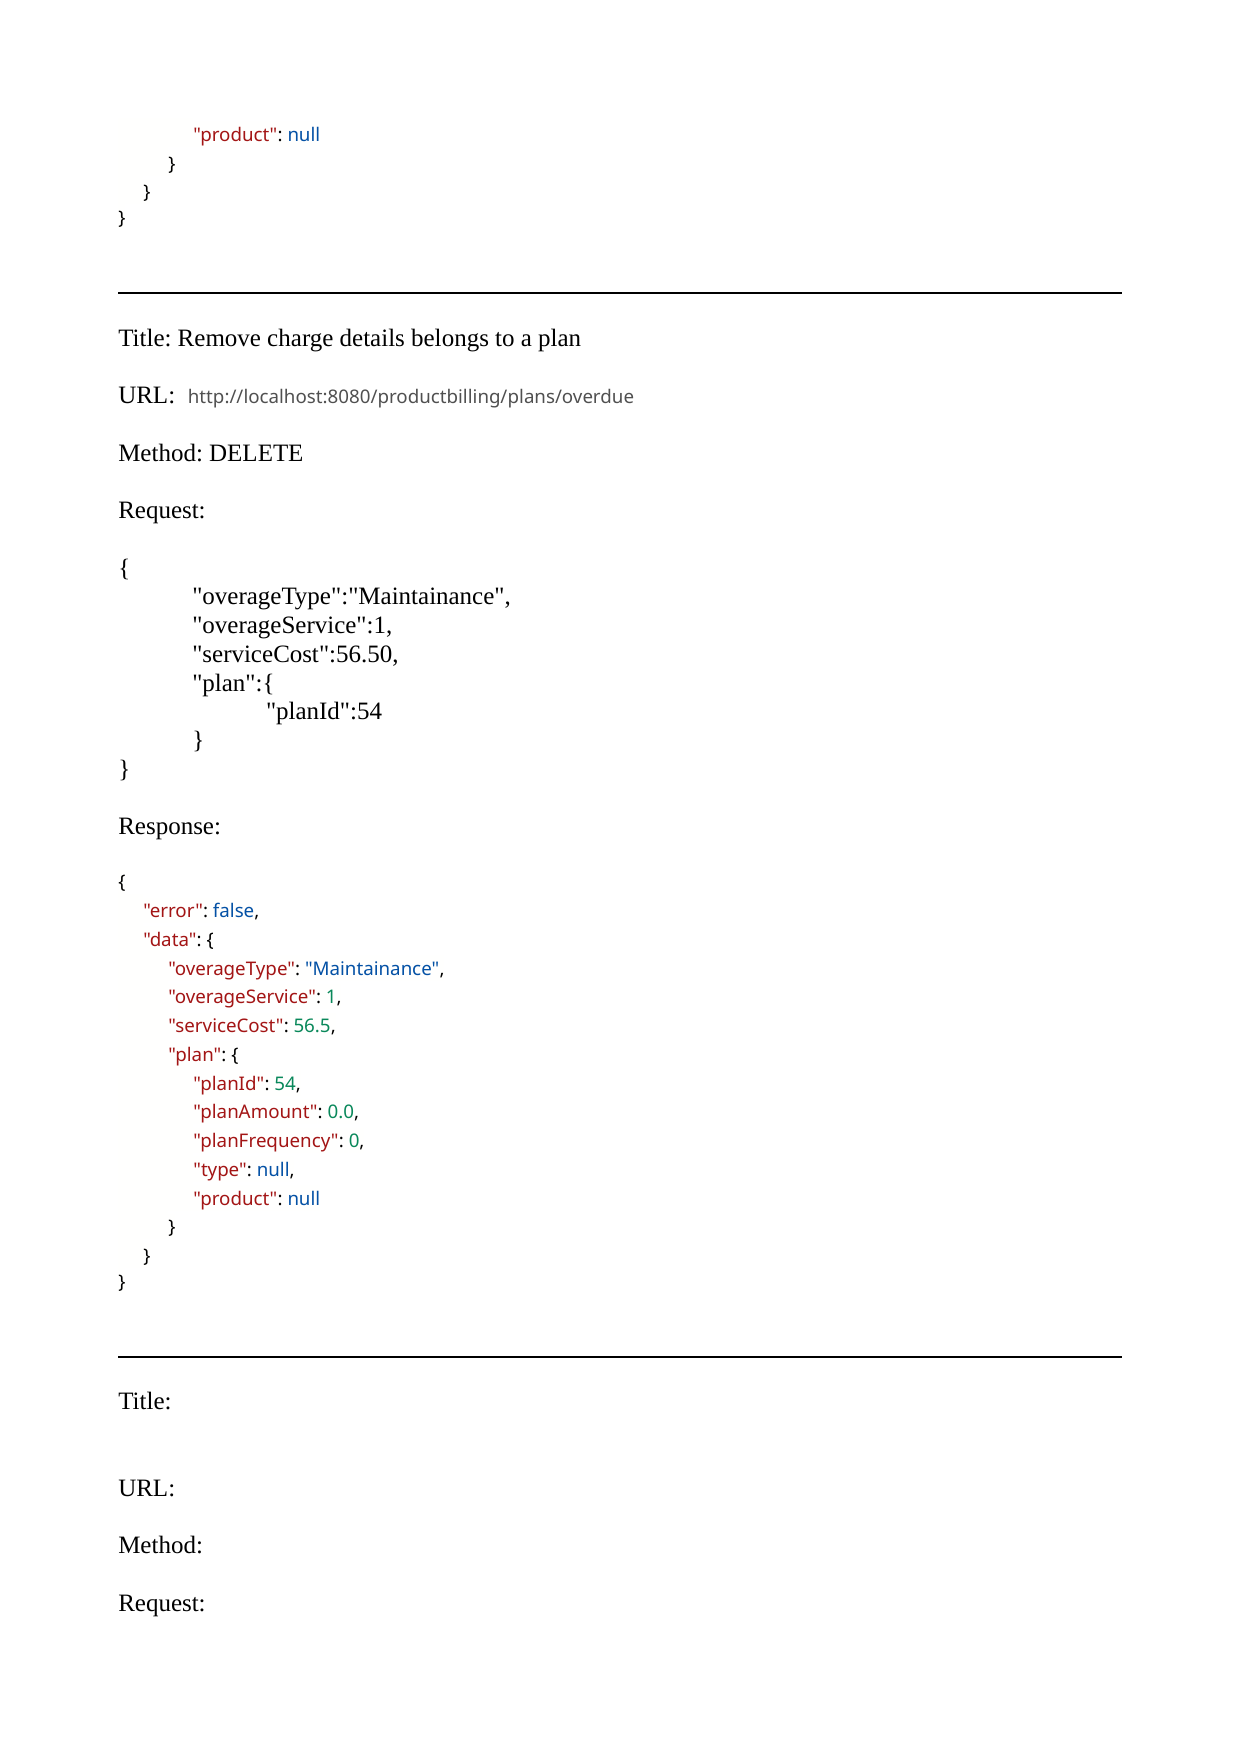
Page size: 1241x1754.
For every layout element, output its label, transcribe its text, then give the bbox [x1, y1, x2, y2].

text } [118, 204, 1122, 230]
text Title: Remove charge details belongs to a plan [118, 323, 1122, 351]
text Method: [118, 1530, 1122, 1559]
text "planId":54 [118, 696, 1122, 725]
text Method: DELETE [118, 438, 1122, 466]
text "type": null, [118, 1153, 1122, 1182]
text "product": null [118, 118, 1122, 147]
text { [118, 869, 1122, 894]
text "overageService": 1, [118, 981, 1122, 1009]
text } [118, 754, 1122, 783]
text Request: [118, 1588, 1122, 1616]
text URL: [118, 1473, 1122, 1501]
text Request: [118, 495, 1122, 524]
text } [118, 147, 1122, 176]
text "overageService":1, [118, 610, 1122, 639]
text "plan":{ [118, 668, 1122, 696]
text "serviceCost": 56.5, [118, 1009, 1122, 1038]
text "overageType":"Maintainance", [118, 581, 1122, 610]
text } [118, 1211, 1122, 1239]
text "plan": { [118, 1038, 1122, 1067]
text } [118, 1239, 1122, 1268]
text Response: [118, 811, 1122, 840]
text } [118, 176, 1122, 204]
text "product": null [118, 1182, 1122, 1211]
text "overageType": "Maintainance", [118, 952, 1122, 981]
text "planFrequency": 0, [118, 1124, 1122, 1153]
text URL: http://localhost:8080/productbilling/plans/overdue [118, 380, 1122, 409]
text } [118, 1268, 1122, 1294]
text "data": { [118, 923, 1122, 952]
text "planId": 54, [118, 1067, 1122, 1096]
text Title: [118, 1386, 1122, 1415]
text "planAmount": 0.0, [118, 1096, 1122, 1124]
text { [118, 553, 1122, 581]
text "error": false, [118, 894, 1122, 923]
text "serviceCost":56.50, [118, 639, 1122, 668]
text } [118, 725, 1122, 754]
